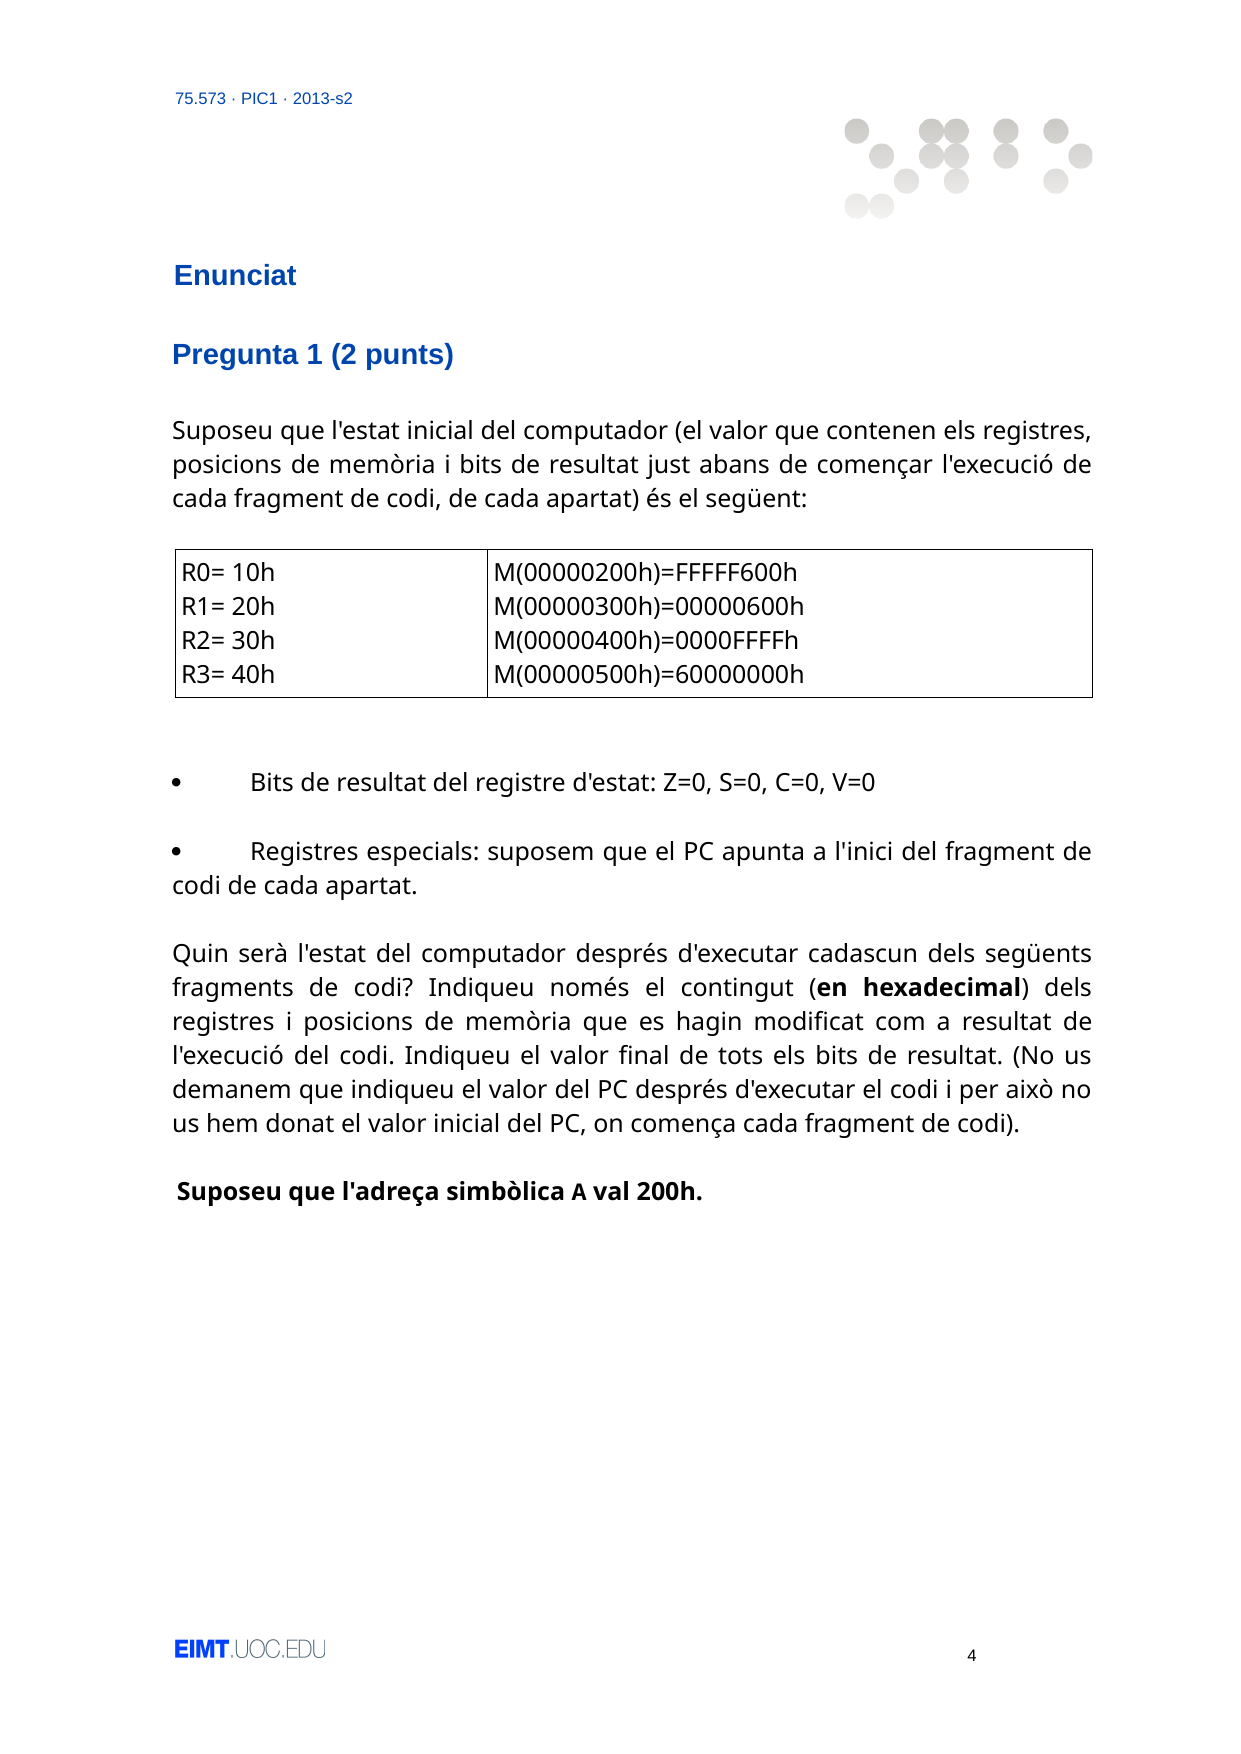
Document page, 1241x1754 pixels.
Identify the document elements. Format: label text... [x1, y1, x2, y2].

picture [844, 107, 1093, 231]
table_header R0= 10h R1= 20h R2= 30h R3= 40h [176, 550, 487, 697]
text Pregunta 1 (2 punts) [172, 337, 1092, 370]
text Enunciat [173, 258, 1092, 291]
table_header M(00000200h)=FFFFF600h M(00000300h)=00000600h M(00000400h)=0000FFFFh M(00000500h)=60000000h [488, 550, 1092, 697]
text Quin serà l'estat del computador després d'executar cadascun dels següents fragments de codi? Indiqueu només el contingut (en hexadecimal) dels registres i posicions de memòria que es hagin modificat com a resultat de l'execució del codi. Indiqueu el valor final de tots els bits de resultat. (No us demanem que indiqueu el valor del PC després d'executar el codi i per això no us hem donat el valor inicial del PC, on comença cada fragment de codi). [172, 935, 1092, 1140]
picture [175, 1639, 325, 1658]
text Suposeu que l'adreça simbòlica A val 200h. [177, 1174, 1092, 1208]
list Registres especials: suposem que el PC apunta a l'inici del fragment de codi de cada apartat. [172, 833, 1092, 901]
text Suposeu que l'estat inicial del computador (el valor que contenen els registres, posicions de memòria i bits de resultat just abans de començar l'execució de cada fragment de codi, de cada apartat) és el següent: [172, 413, 1092, 515]
list Bits de resultat del registre d'estat: Z=0, S=0, C=0, V=0 [172, 765, 1092, 799]
